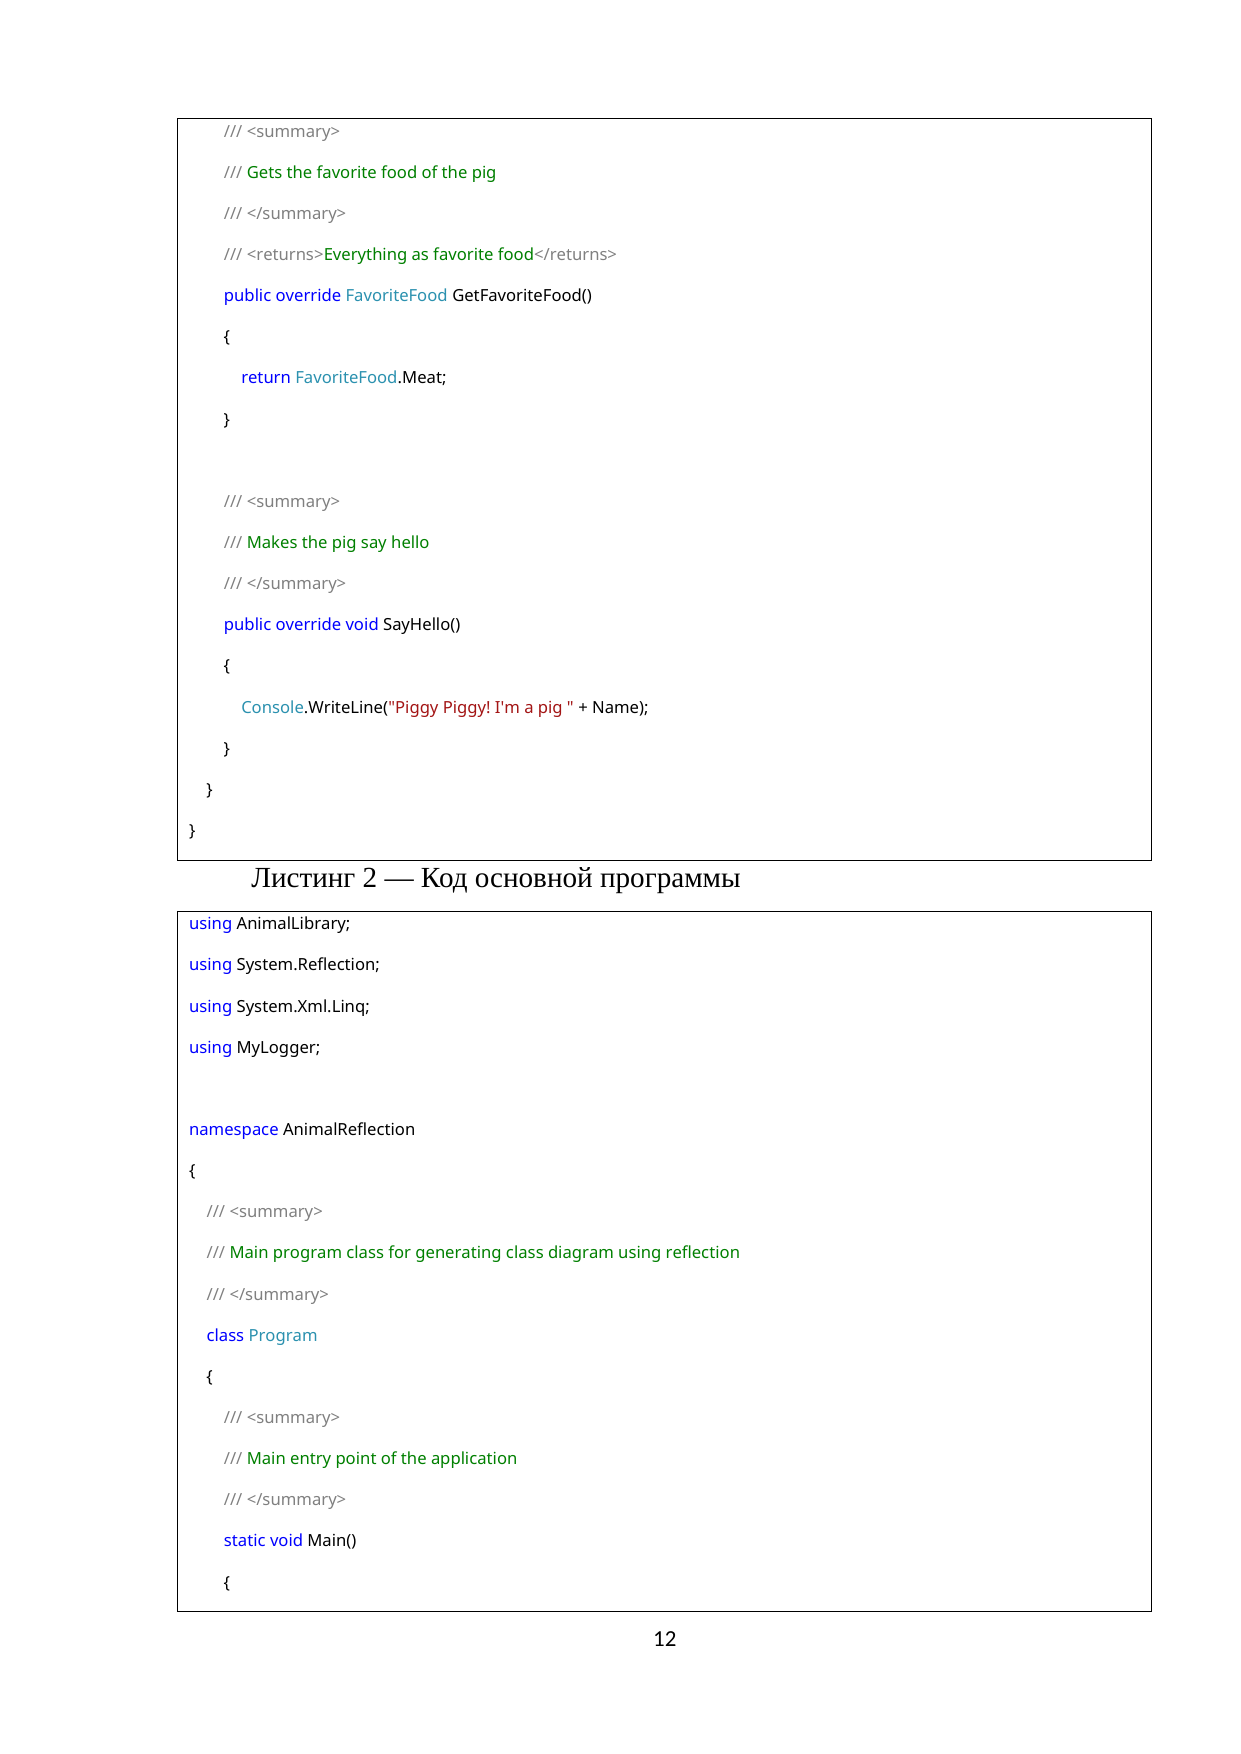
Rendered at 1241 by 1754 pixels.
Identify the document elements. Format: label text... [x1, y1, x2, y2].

table_header using AnimalLibrary; using System.Reflection; using System.Xml.Linq; using MyLogger; namespace AnimalReflection { /// <summary> /// Main program class for generating class diagram using reflection /// </summary> class Program { /// <summary> /// Main entry point of the application /// </summary> static void Main() { [178, 912, 1151, 1611]
table_header /// <summary> /// Gets the favorite food of the pig /// </summary> /// <returns>Everything as favorite food</returns> public override FavoriteFood GetFavoriteFood() { return FavoriteFood.Meat; } /// <summary> /// Makes the pig say hello /// </summary> public override void SayHello() { Console.WriteLine("Piggy Piggy! I'm a pig " + Name); } } } [178, 119, 1151, 859]
text Листинг 2 — Код основной программы [177, 861, 1152, 894]
